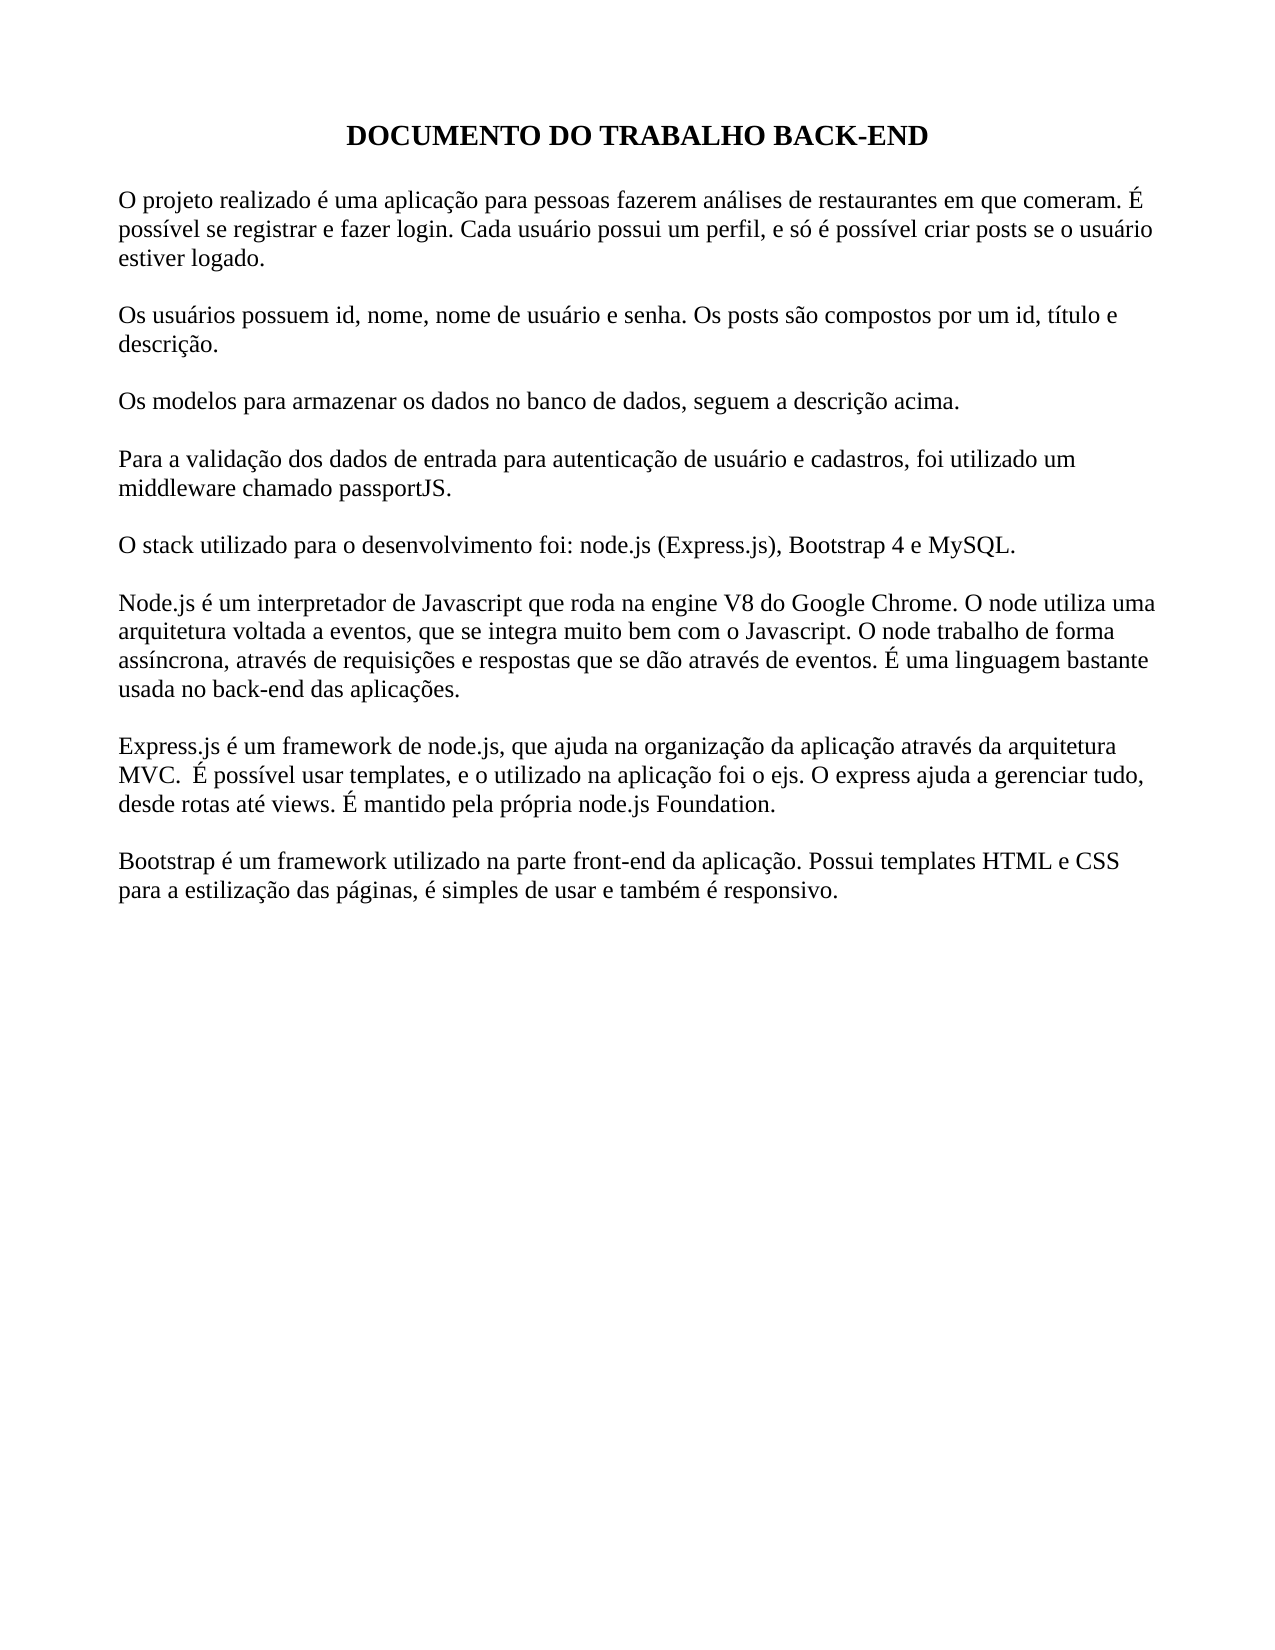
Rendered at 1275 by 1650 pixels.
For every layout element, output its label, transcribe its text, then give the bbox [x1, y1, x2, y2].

text DOCUMENTO DO TRABALHO BACK-END [118, 118, 1157, 152]
text O projeto realizado é uma aplicação para pessoas fazerem análises de restaurantes em que comeram. É possível se registrar e fazer login. Cada usuário possui um perfil, e só é possível criar posts se o usuário estiver logado. [118, 185, 1157, 271]
text Para a validação dos dados de entrada para autenticação de usuário e cadastros, foi utilizado um middleware chamado passportJS. [118, 444, 1157, 501]
text Node.js é um interpretador de Javascript que roda na engine V8 do Google Chrome. O node utiliza uma arquitetura voltada a eventos, que se integra muito bem com o Javascript. O node trabalho de forma assíncrona, através de requisições e respostas que se dão através de eventos. É uma linguagem bastante usada no back-end das aplicações. [118, 588, 1157, 703]
text Os usuários possuem id, nome, nome de usuário e senha. Os posts são compostos por um id, título e descrição. [118, 300, 1157, 358]
text Bootstrap é um framework utilizado na parte front-end da aplicação. Possui templates HTML e CSS para a estilização das páginas, é simples de usar e também é responsivo. [118, 846, 1157, 904]
text O stack utilizado para o desenvolvimento foi: node.js (Express.js), Bootstrap 4 e MySQL. [118, 530, 1157, 559]
text Os modelos para armazenar os dados no banco de dados, seguem a descrição acima. [118, 386, 1157, 415]
text Express.js é um framework de node.js, que ajuda na organização da aplicação através da arquitetura MVC. É possível usar templates, e o utilizado na aplicação foi o ejs. O express ajuda a gerenciar tudo, desde rotas até views. É mantido pela própria node.js Foundation. [118, 731, 1157, 818]
